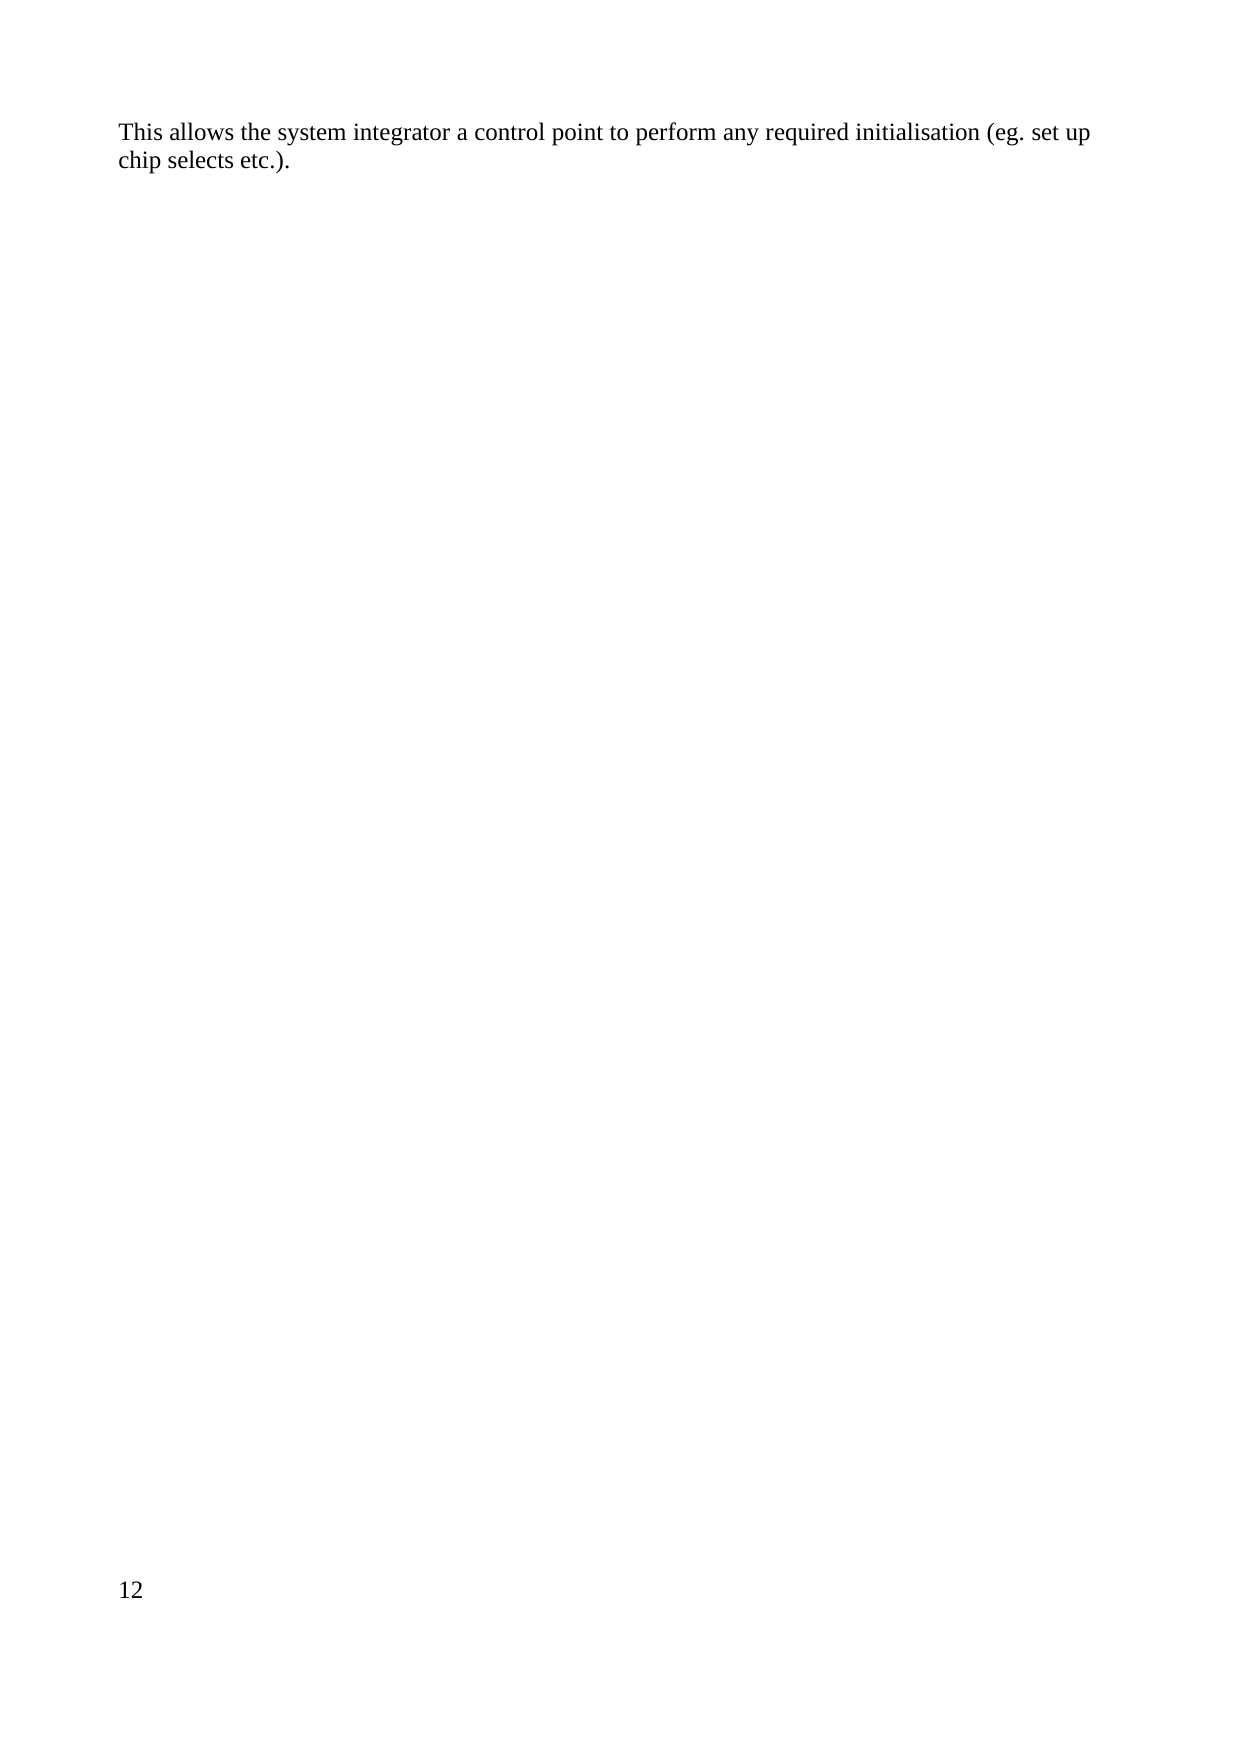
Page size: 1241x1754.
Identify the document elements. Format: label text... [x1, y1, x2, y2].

text This allows the system integrator a control point to perform any required initialisation (eg. set up chip selects etc.). [118, 118, 1122, 174]
